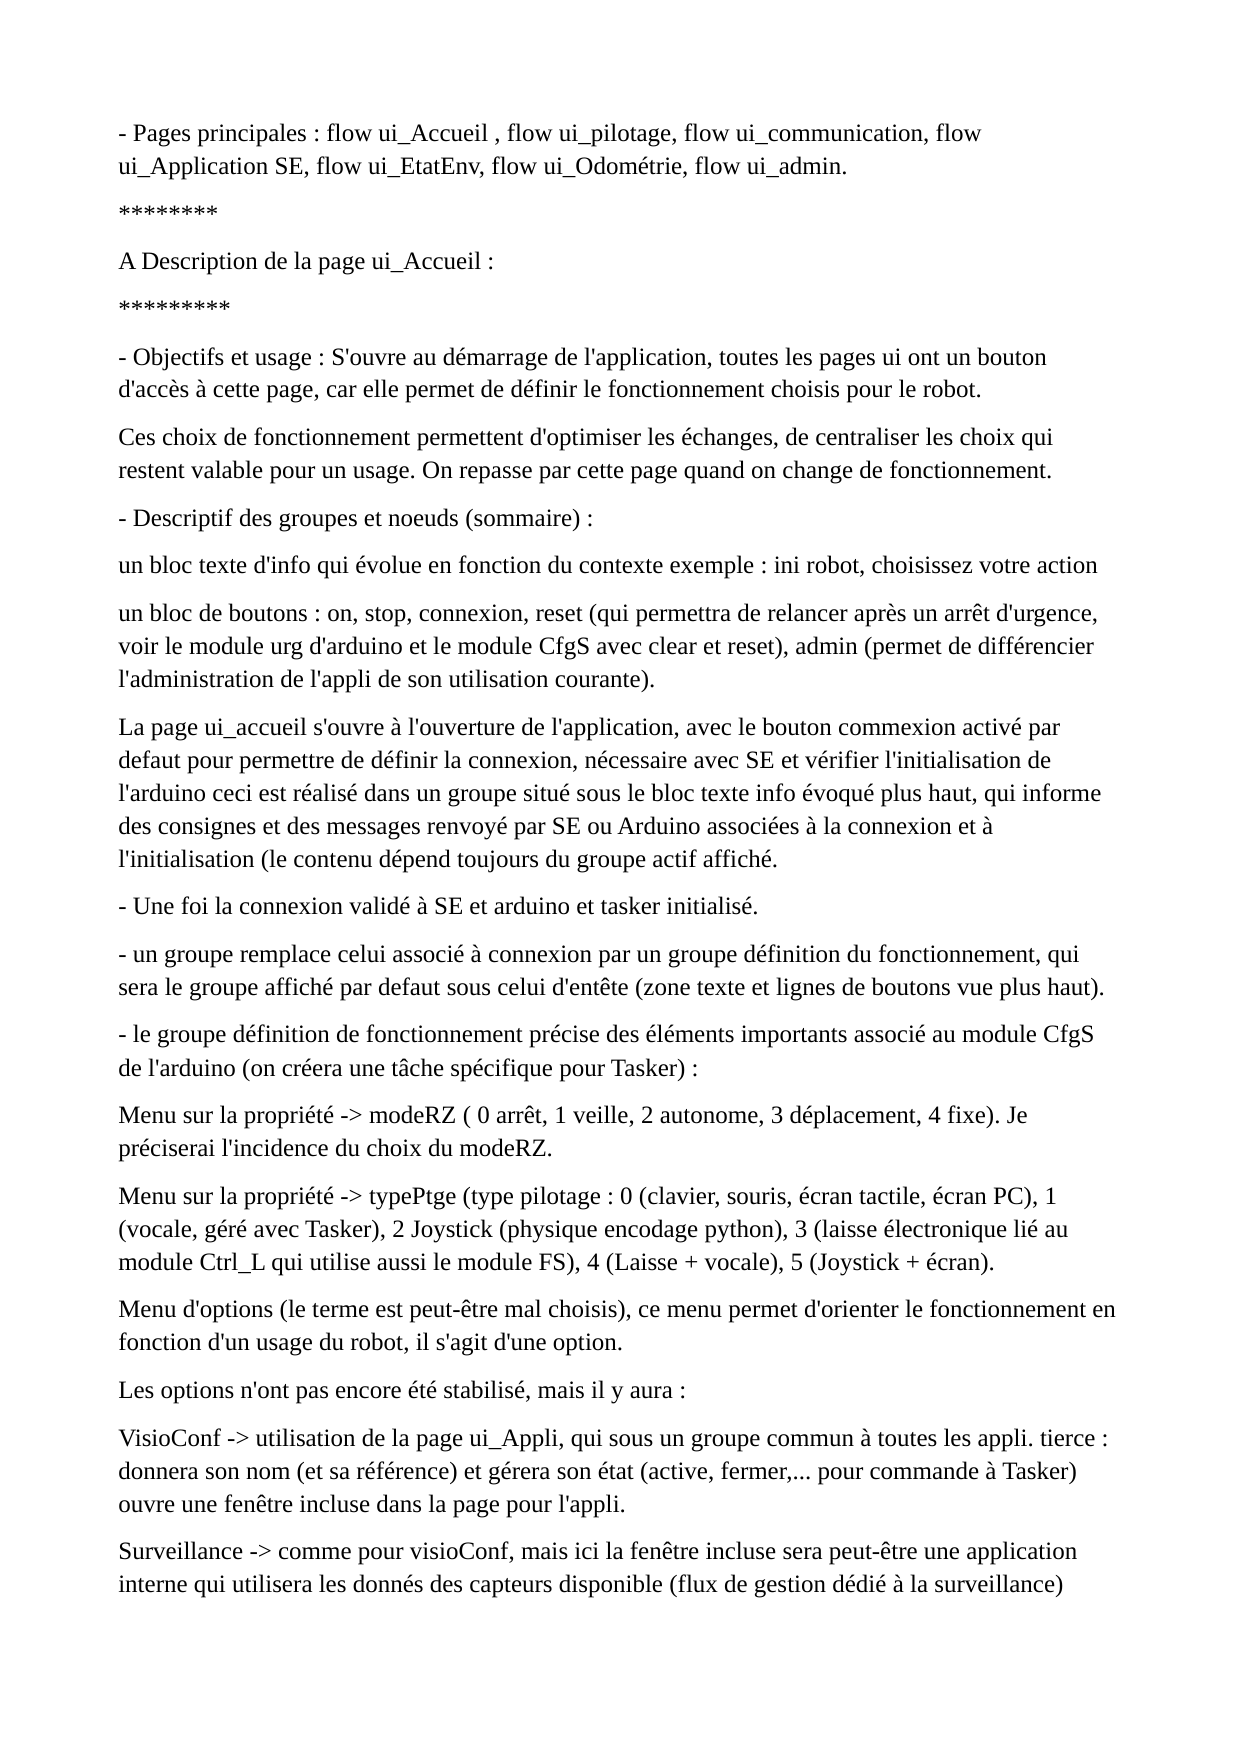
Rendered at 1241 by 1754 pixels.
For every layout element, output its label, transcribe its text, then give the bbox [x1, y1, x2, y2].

text Menu sur la propriété -> modeRZ ( 0 arrêt, 1 veille, 2 autonome, 3 déplacement, 4 fixe). Je préciserai l'incidence du choix du modeRZ. [118, 1100, 1122, 1162]
text - Descriptif des groupes et noeuds (sommaire) : [118, 503, 1122, 532]
text Surveillance -> comme pour visioConf, mais ici la fenêtre incluse sera peut-être une application interne qui utilisera les donnés des capteurs disponible (flux de gestion dédié à la surveillance) [118, 1536, 1122, 1598]
text ******** [118, 199, 1122, 227]
text un bloc de boutons : on, stop, connexion, reset (qui permettra de relancer après un arrêt d'urgence, voir le module urg d'arduino et le module CfgS avec clear et reset), admin (permet de différencier l'administration de l'appli de son utilisation courante). [118, 598, 1122, 693]
text un bloc texte d'info qui évolue en fonction du contexte exemple : ini robot, choisissez votre action [118, 550, 1122, 579]
text - Une foi la connexion validé à SE et arduino et tasker initialisé. [118, 891, 1122, 920]
text La page ui_accueil s'ouvre à l'ouverture de l'application, avec le bouton commexion activé par defaut pour permettre de définir la connexion, nécessaire avec SE et vérifier l'initialisation de l'arduino ceci est réalisé dans un groupe situé sous le bloc texte info évoqué plus haut, qui informe des consignes et des messages renvoyé par SE ou Arduino associées à la connexion et à l'initialisation (le contenu dépend toujours du groupe actif affiché. [118, 712, 1122, 872]
text - un groupe remplace celui associé à connexion par un groupe définition du fonctionnement, qui sera le groupe affiché par defaut sous celui d'entête (zone texte et lignes de boutons vue plus haut). [118, 939, 1122, 1001]
text - Pages principales : flow ui_Accueil , flow ui_pilotage, flow ui_communication, flow ui_Application SE, flow ui_EtatEnv, flow ui_Odométrie, flow ui_admin. [118, 118, 1122, 180]
text Ces choix de fonctionnement permettent d'optimiser les échanges, de centraliser les choix qui restent valable pour un usage. On repasse par cette page quand on change de fonctionnement. [118, 422, 1122, 484]
text VisioConf -> utilisation de la page ui_Appli, qui sous un groupe commun à toutes les appli. tierce : donnera son nom (et sa référence) et gérera son état (active, fermer,... pour commande à Tasker) ouvre une fenêtre incluse dans la page pour l'appli. [118, 1423, 1122, 1517]
text Les options n'ont pas encore été stabilisé, mais il y aura : [118, 1375, 1122, 1404]
text Menu d'options (le terme est peut-être mal choisis), ce menu permet d'orienter le fonctionnement en fonction d'un usage du robot, il s'agit d'une option. [118, 1294, 1122, 1356]
text - le groupe définition de fonctionnement précise des éléments importants associé au module CfgS de l'arduino (on créera une tâche spécifique pour Tasker) : [118, 1019, 1122, 1081]
text - Objectifs et usage : S'ouvre au démarrage de l'application, toutes les pages ui ont un bouton d'accès à cette page, car elle permet de définir le fonctionnement choisis pour le robot. [118, 342, 1122, 403]
text A Description de la page ui_Accueil : [118, 246, 1122, 275]
text ********* [118, 294, 1122, 323]
text Menu sur la propriété -> typePtge (type pilotage : 0 (clavier, souris, écran tactile, écran PC), 1 (vocale, géré avec Tasker), 2 Joystick (physique encodage python), 3 (laisse électronique lié au module Ctrl_L qui utilise aussi le module FS), 4 (Laisse + vocale), 5 (Joystick + écran). [118, 1181, 1122, 1276]
